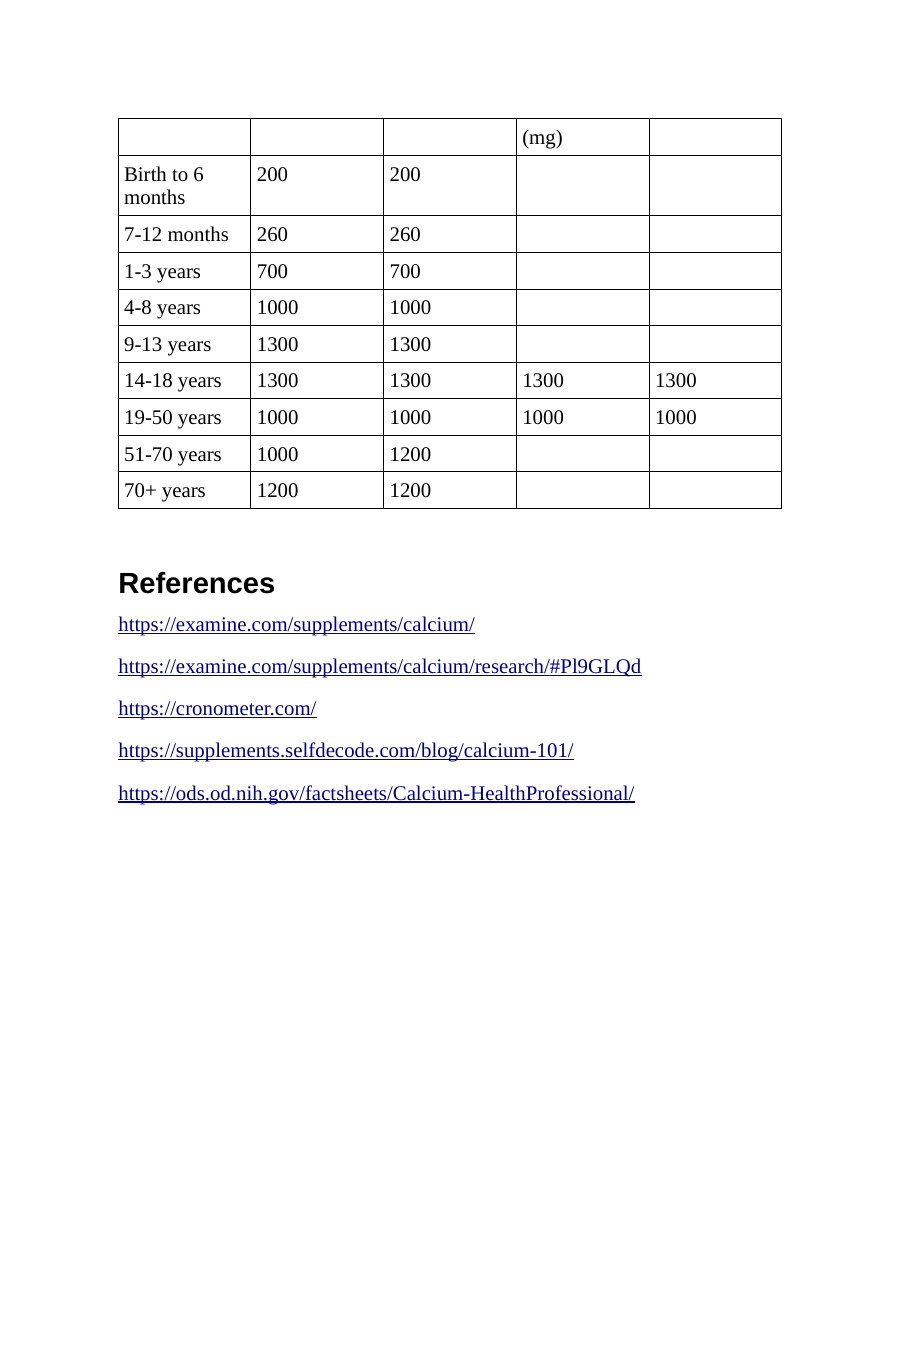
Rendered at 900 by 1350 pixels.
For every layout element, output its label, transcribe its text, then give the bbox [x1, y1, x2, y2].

table_cell 1000 [384, 290, 516, 325]
table_cell 260 [251, 216, 383, 252]
table_cell [517, 290, 649, 325]
table_cell 1300 [517, 363, 649, 398]
table_cell 1200 [251, 472, 383, 508]
table_cell 9-13 years [119, 326, 250, 362]
table_cell [517, 253, 649, 288]
table_header [119, 119, 250, 155]
table_header (mg) [517, 119, 649, 155]
table_cell 19-50 years [119, 399, 250, 435]
table_header [251, 119, 383, 155]
table_cell 1200 [384, 472, 516, 508]
table_cell 70+ years [119, 472, 250, 508]
table_cell 700 [251, 253, 383, 288]
table_cell 1000 [251, 436, 383, 471]
table_cell 1000 [251, 399, 383, 435]
text https://supplements.selfdecode.com/blog/calcium-101/ [118, 738, 782, 762]
table_cell [650, 472, 781, 508]
table_header [384, 119, 516, 155]
table_cell [650, 156, 781, 215]
table_cell 200 [251, 156, 383, 215]
table_cell [517, 156, 649, 215]
table_cell 1200 [384, 436, 516, 471]
table_cell 200 [384, 156, 516, 215]
subtitle References [118, 566, 782, 599]
table_cell [650, 436, 781, 471]
table_cell 1300 [251, 326, 383, 362]
table_cell [517, 472, 649, 508]
text https://ods.od.nih.gov/factsheets/Calcium-HealthProfessional/ [118, 780, 782, 804]
text https://cronometer.com/ [118, 696, 782, 720]
table_cell 1-3 years [119, 253, 250, 288]
table_cell 4-8 years [119, 290, 250, 325]
table_cell 1300 [384, 363, 516, 398]
table_cell 51-70 years [119, 436, 250, 471]
table_cell 700 [384, 253, 516, 288]
table_cell 1000 [517, 399, 649, 435]
table_cell 1000 [251, 290, 383, 325]
table_cell 14-18 years [119, 363, 250, 398]
table_cell 1300 [650, 363, 781, 398]
table_cell [517, 436, 649, 471]
table_cell 1000 [384, 399, 516, 435]
table_cell Birth to 6 months [119, 156, 250, 215]
table_cell 1300 [251, 363, 383, 398]
table_cell 7-12 months [119, 216, 250, 252]
table_cell 1000 [650, 399, 781, 435]
table_header [650, 119, 781, 155]
table_cell 1300 [384, 326, 516, 362]
table_cell [650, 253, 781, 288]
table_cell [650, 290, 781, 325]
table_cell [650, 326, 781, 362]
text https://examine.com/supplements/calcium/ [118, 612, 782, 636]
table_cell 260 [384, 216, 516, 252]
text https://examine.com/supplements/calcium/research/#Pl9GLQd [118, 654, 782, 678]
table_cell [517, 216, 649, 252]
table_cell [517, 326, 649, 362]
table_cell [650, 216, 781, 252]
